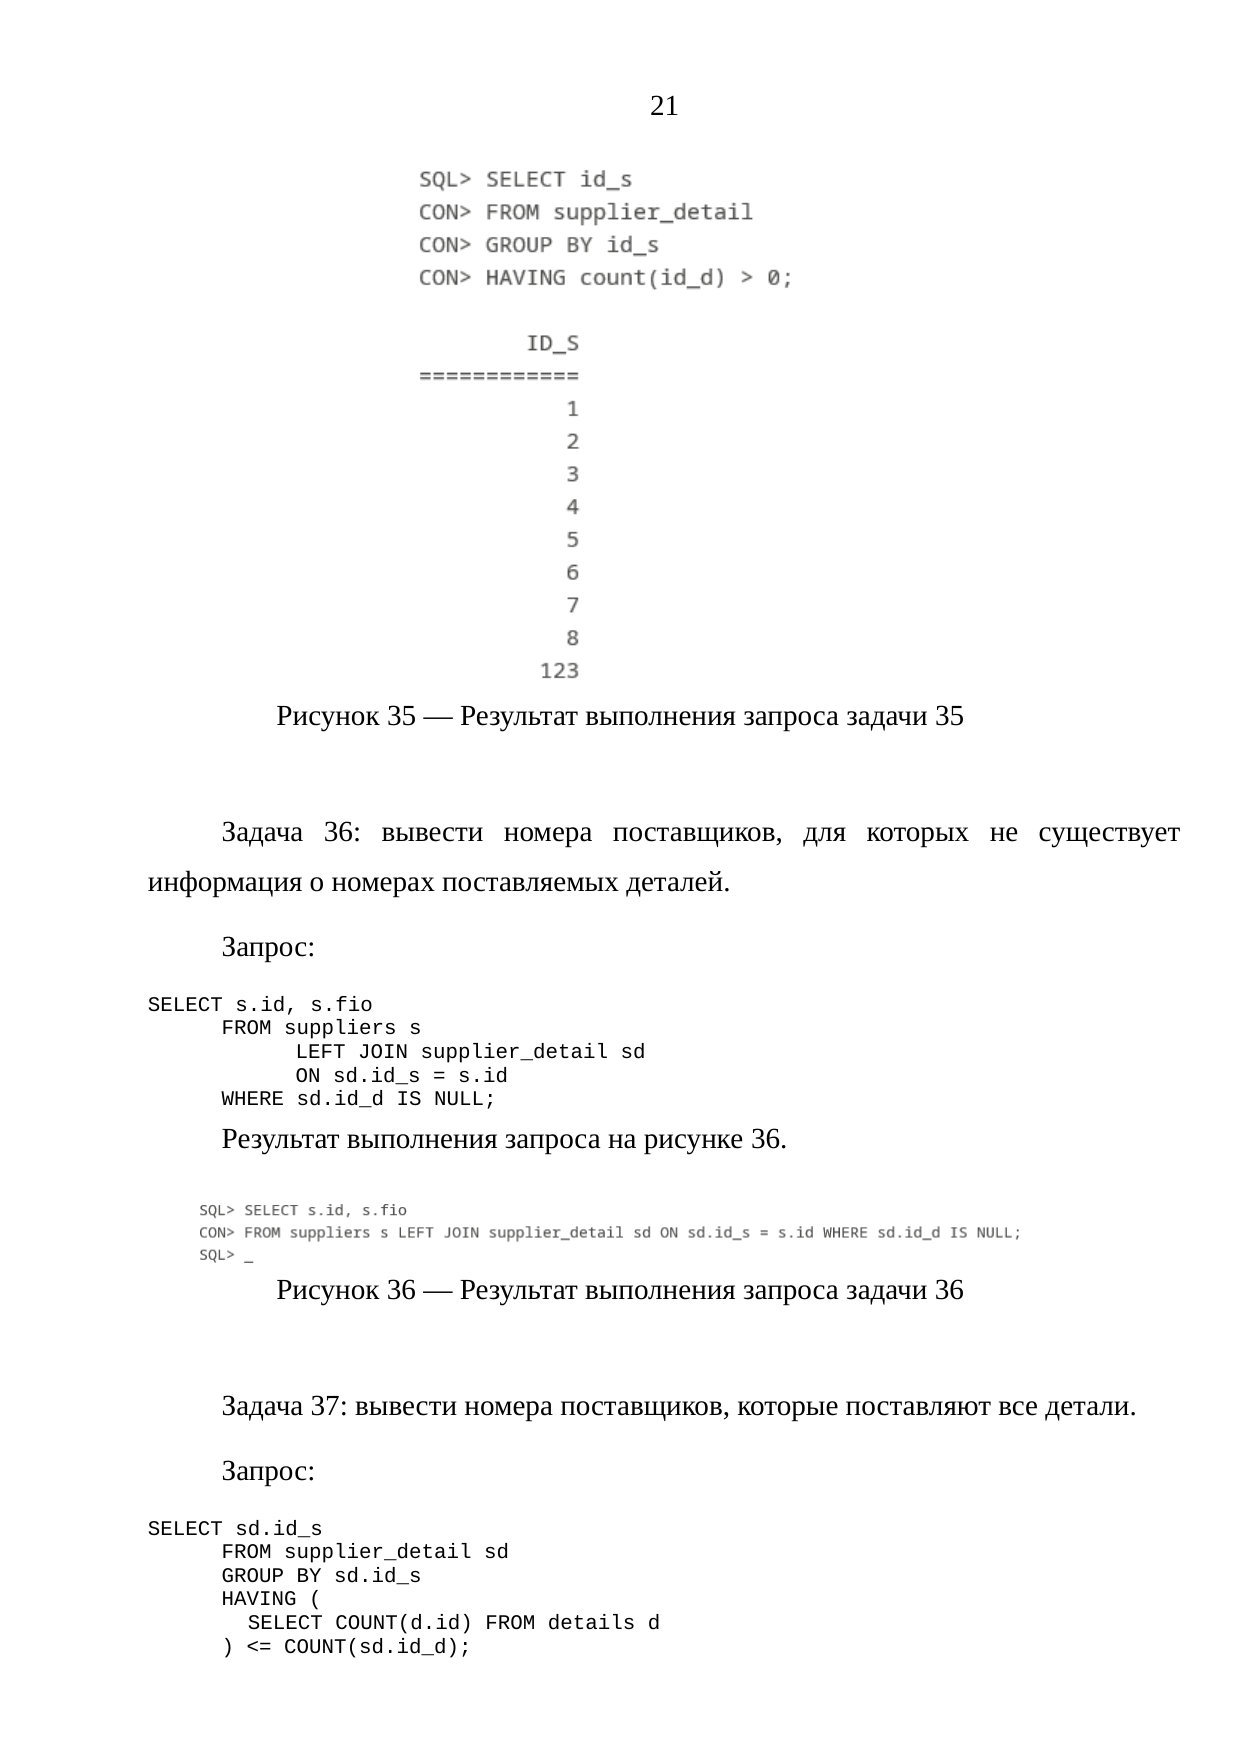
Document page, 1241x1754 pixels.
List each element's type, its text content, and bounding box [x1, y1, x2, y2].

text ) <= COUNT(sd.id_d); [148, 1636, 1181, 1659]
text FROM suppliers s [148, 1017, 1181, 1041]
text Результат выполнения запроса на рисунке 36. [148, 1121, 1181, 1154]
text FROM supplier_detail sd [148, 1541, 1181, 1565]
text Рисунок 36 — Результат выполнения запроса задачи 36 [197, 1273, 1043, 1306]
text GROUP BY sd.id_s [148, 1565, 1181, 1588]
text SELECT COUNT(d.id) FROM details d [148, 1612, 1181, 1636]
text SELECT sd.id_s [148, 1517, 1181, 1541]
picture [196, 1198, 1044, 1273]
text LEFT JOIN supplier_detail sd [148, 1041, 1181, 1065]
text SELECT s.id, s.fio [148, 994, 1181, 1017]
picture [410, 164, 830, 699]
text HAVING ( [148, 1588, 1181, 1612]
text Запрос: [148, 1453, 1181, 1486]
text ON sd.id_s = s.id [148, 1065, 1181, 1088]
text Запрос: [148, 929, 1181, 962]
text Задача 37: вывести номера поставщиков, которые поставляют все детали. [148, 1388, 1181, 1421]
text Рисунок 35 — Результат выполнения запроса задачи 35 [259, 164, 981, 732]
text WHERE sd.id_d IS NULL; [148, 1088, 1181, 1112]
text Задача 36: вывести номера поставщиков, для которых не существует информация о номерах поставляемых деталей. [148, 814, 1181, 897]
